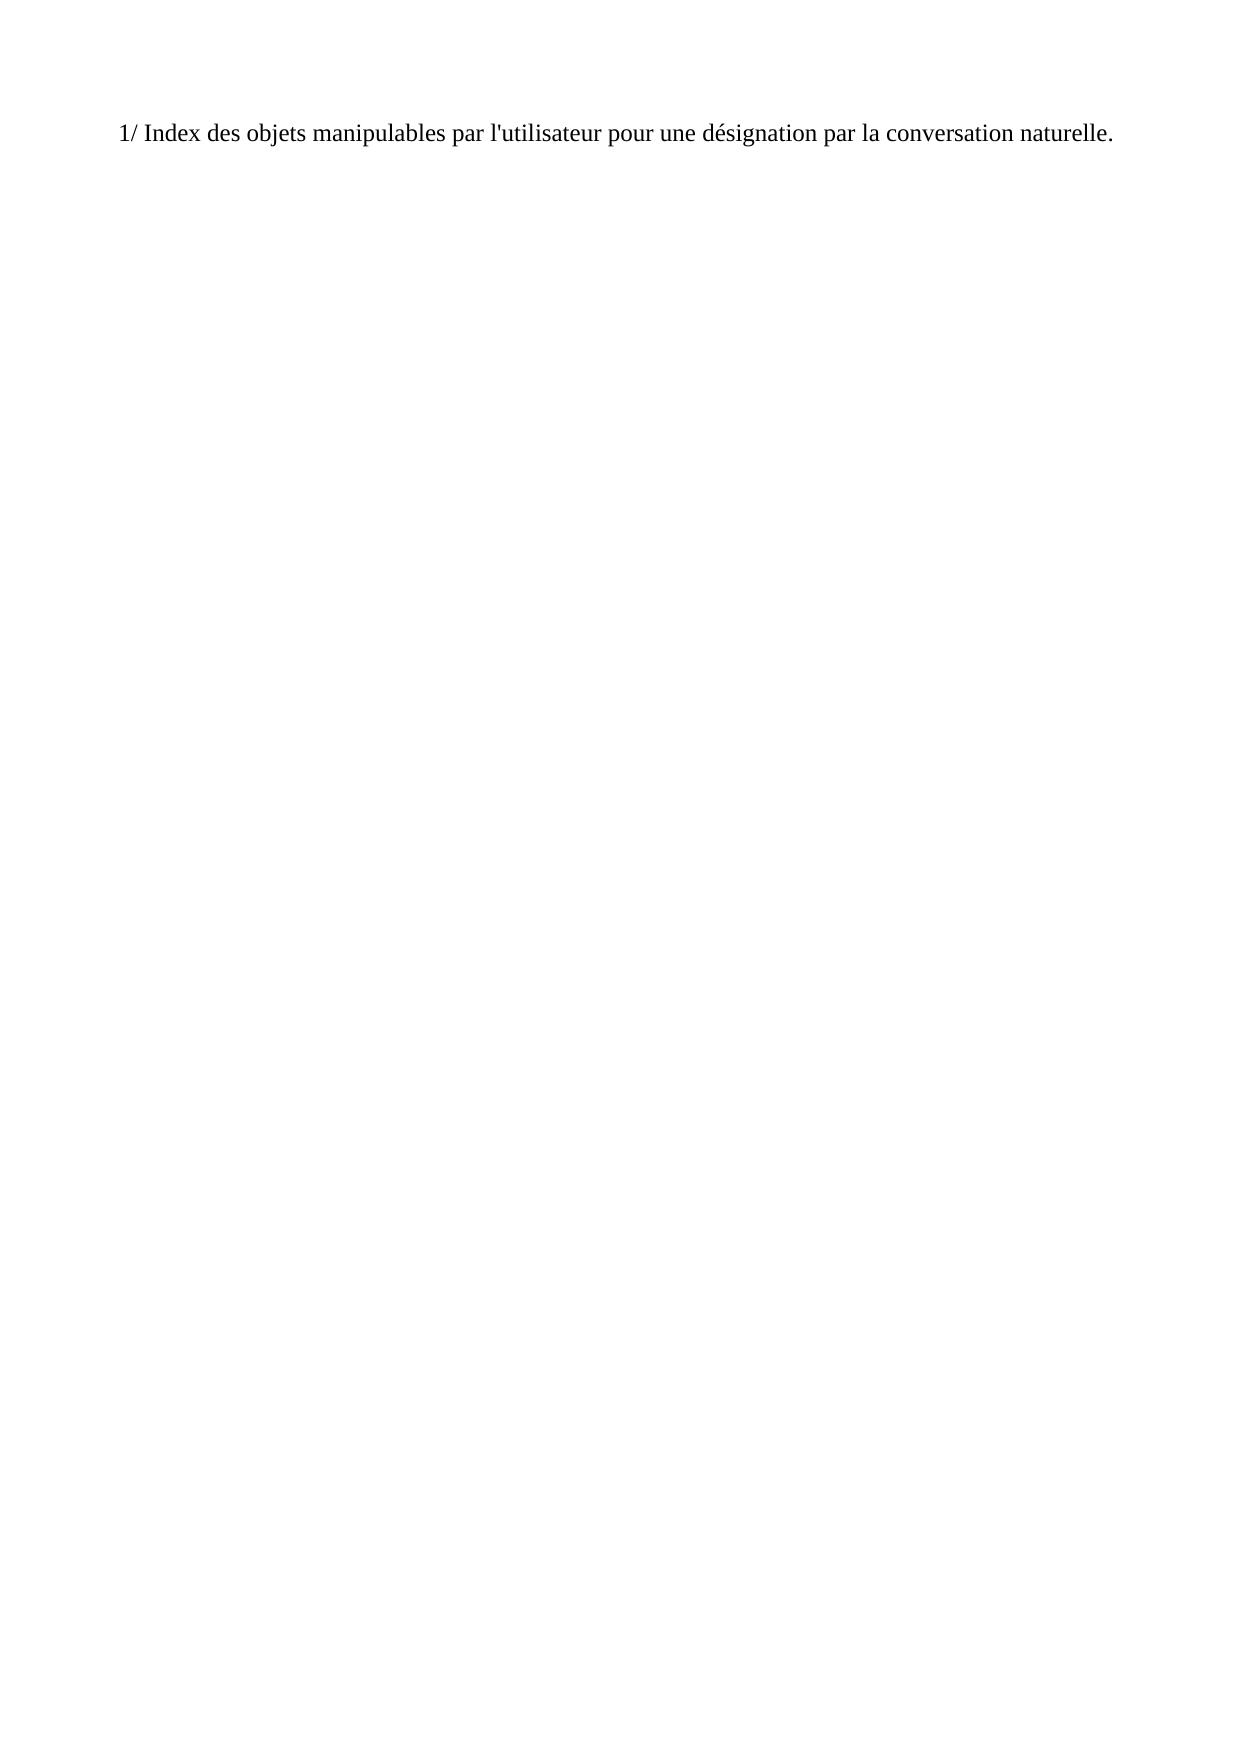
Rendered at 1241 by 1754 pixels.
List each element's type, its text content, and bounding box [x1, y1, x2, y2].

text 1/ Index des objets manipulables par l'utilisateur pour une désignation par la conversation naturelle. [118, 118, 1122, 147]
